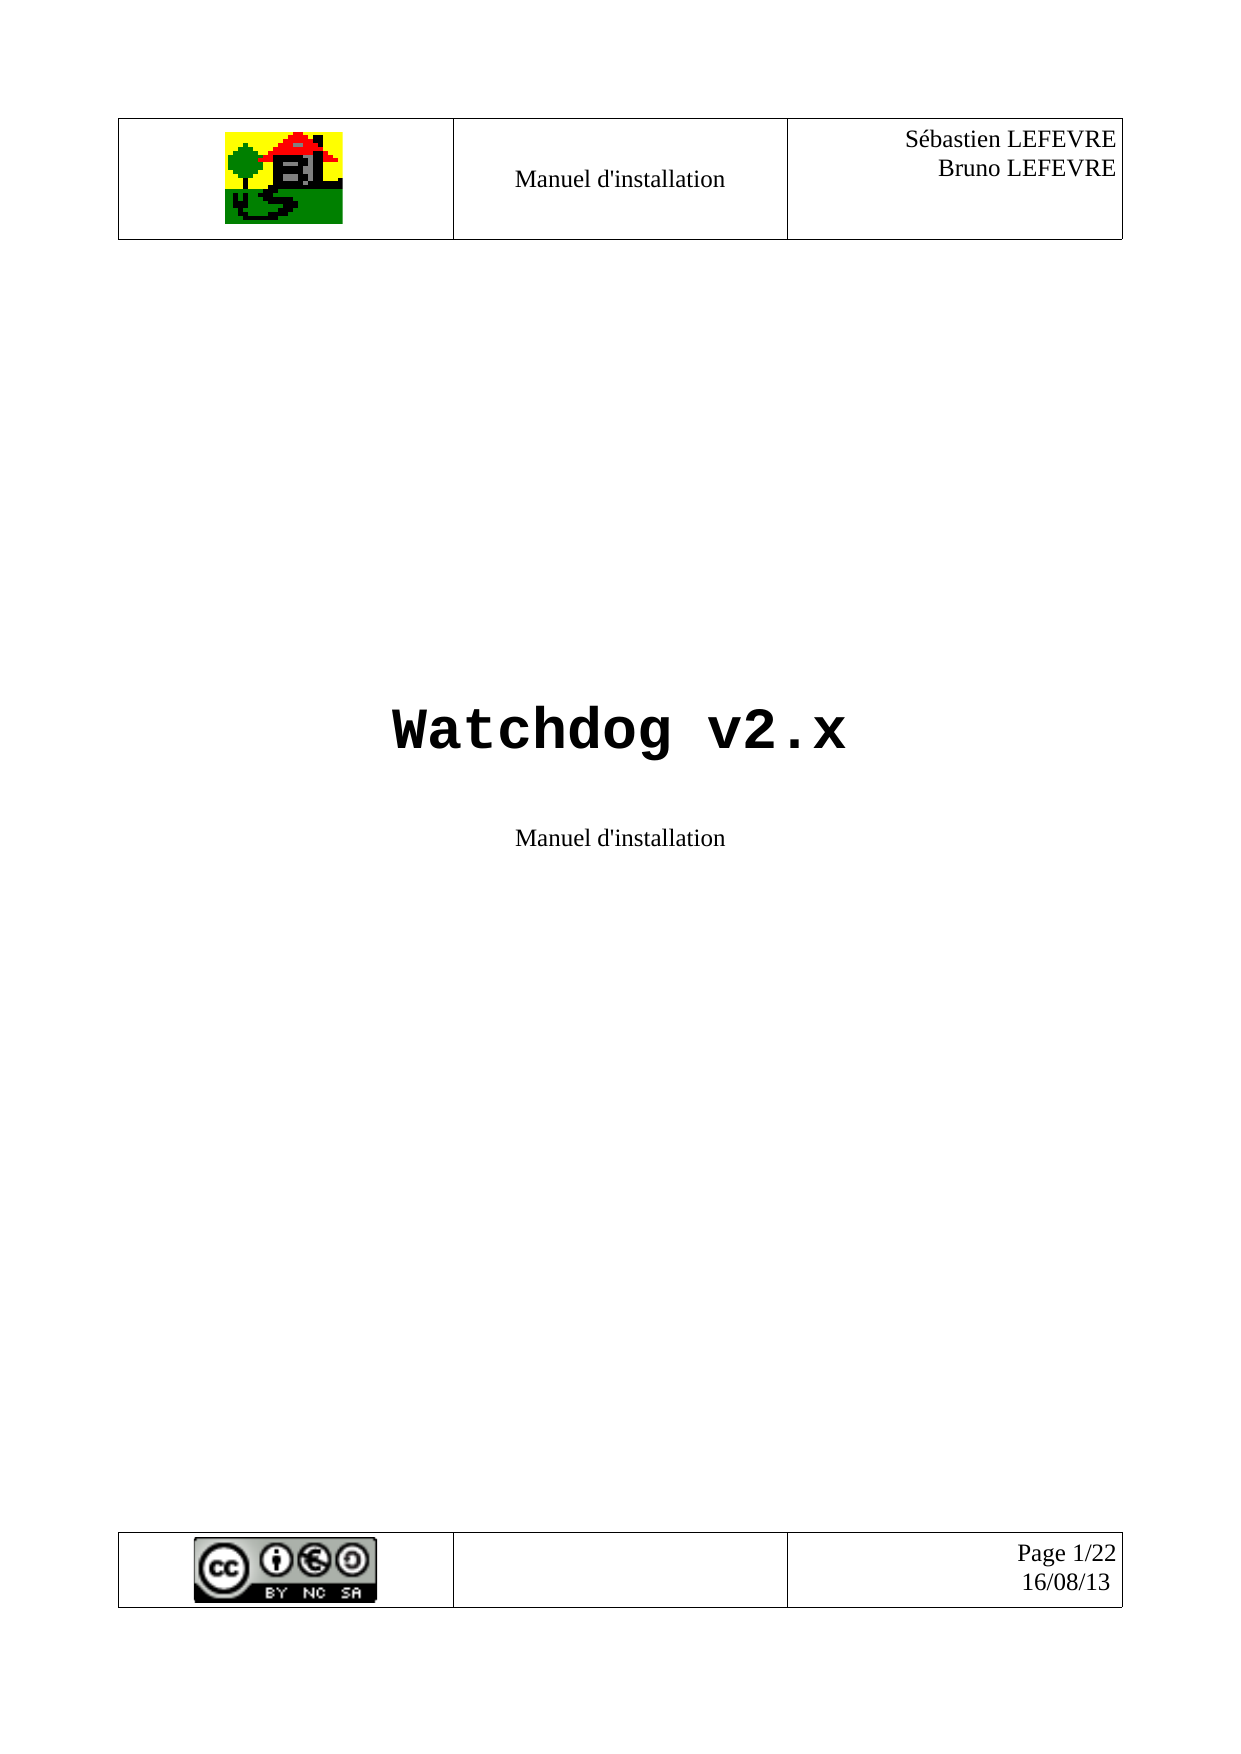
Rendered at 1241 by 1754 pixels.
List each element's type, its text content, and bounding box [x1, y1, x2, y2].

text Watchdog v2.x [118, 700, 1122, 766]
picture [193, 1537, 378, 1603]
picture [225, 132, 343, 224]
text Manuel d'installation [118, 823, 1122, 852]
